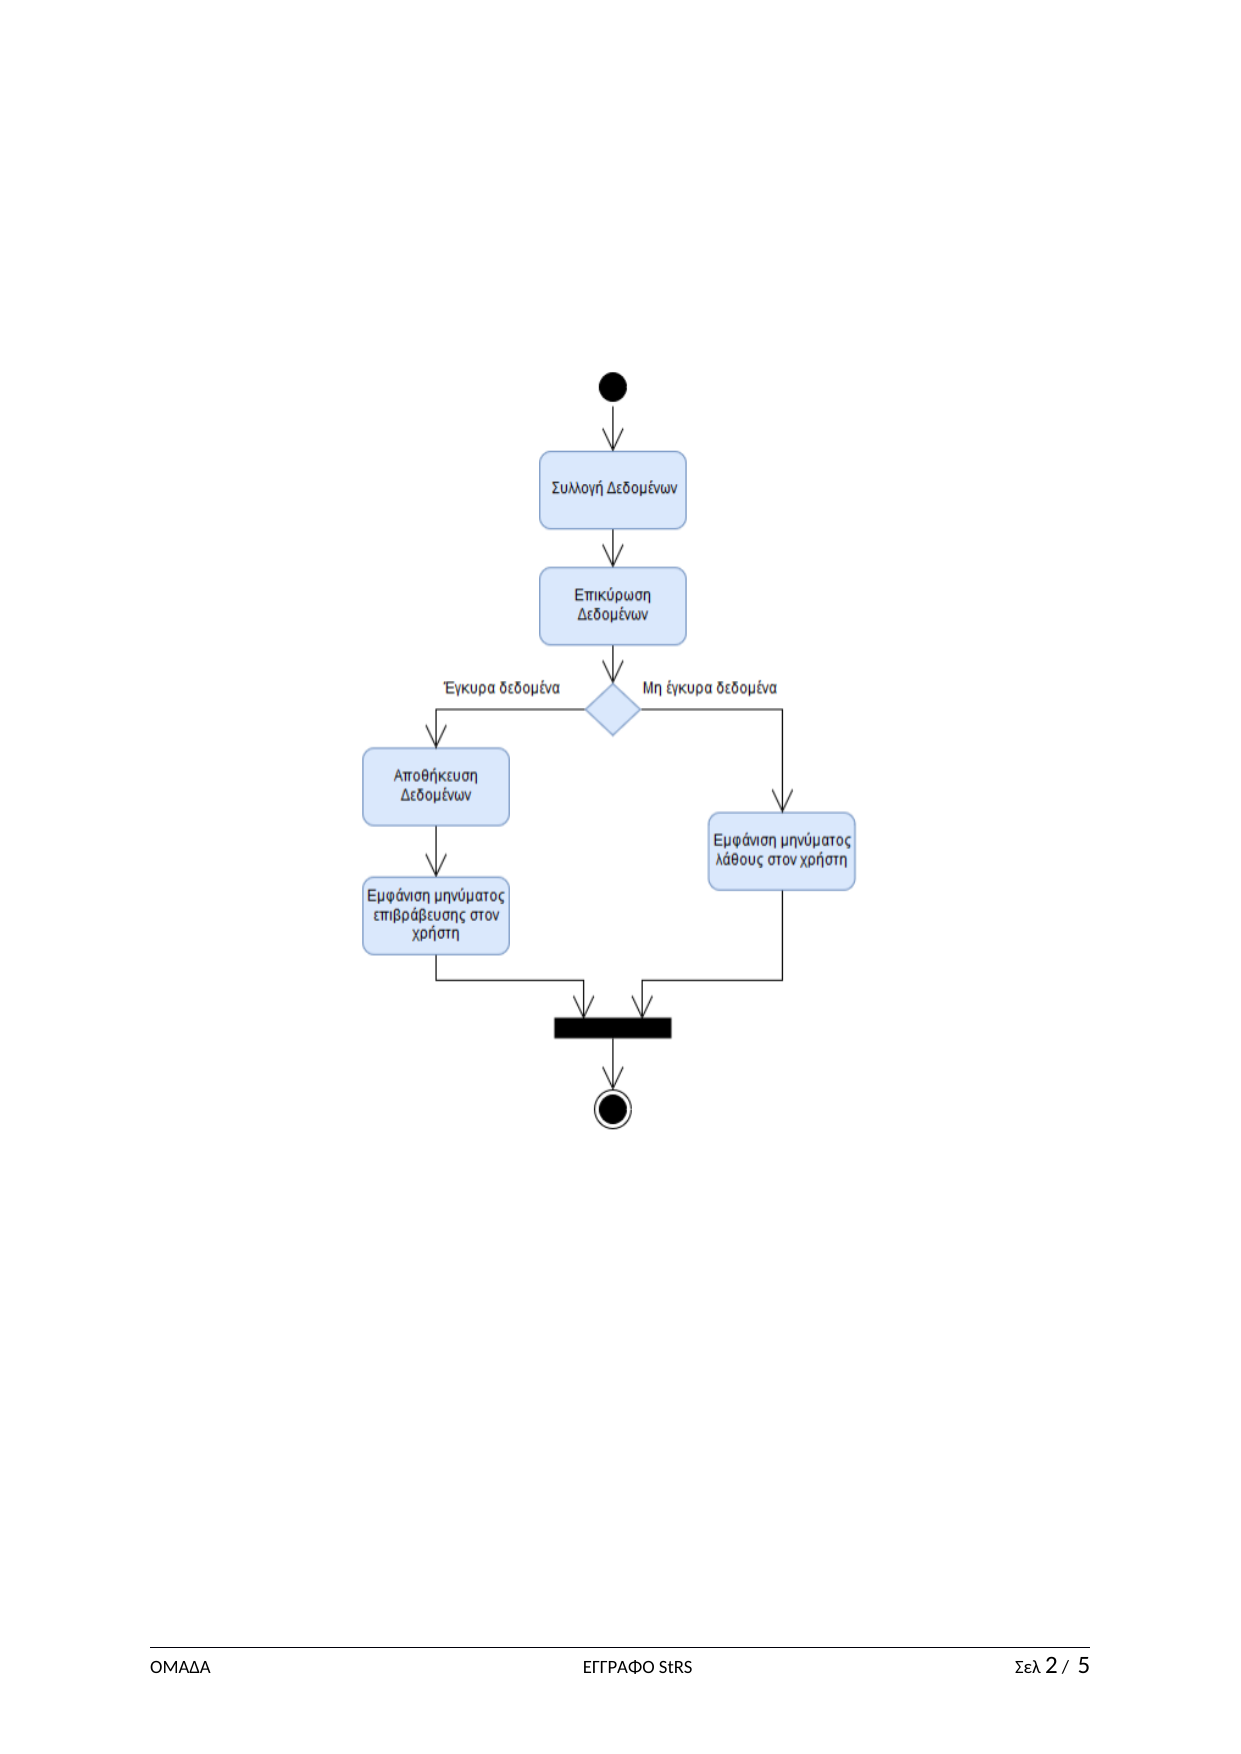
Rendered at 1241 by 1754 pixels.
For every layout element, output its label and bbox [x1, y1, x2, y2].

picture [288, 326, 949, 1141]
